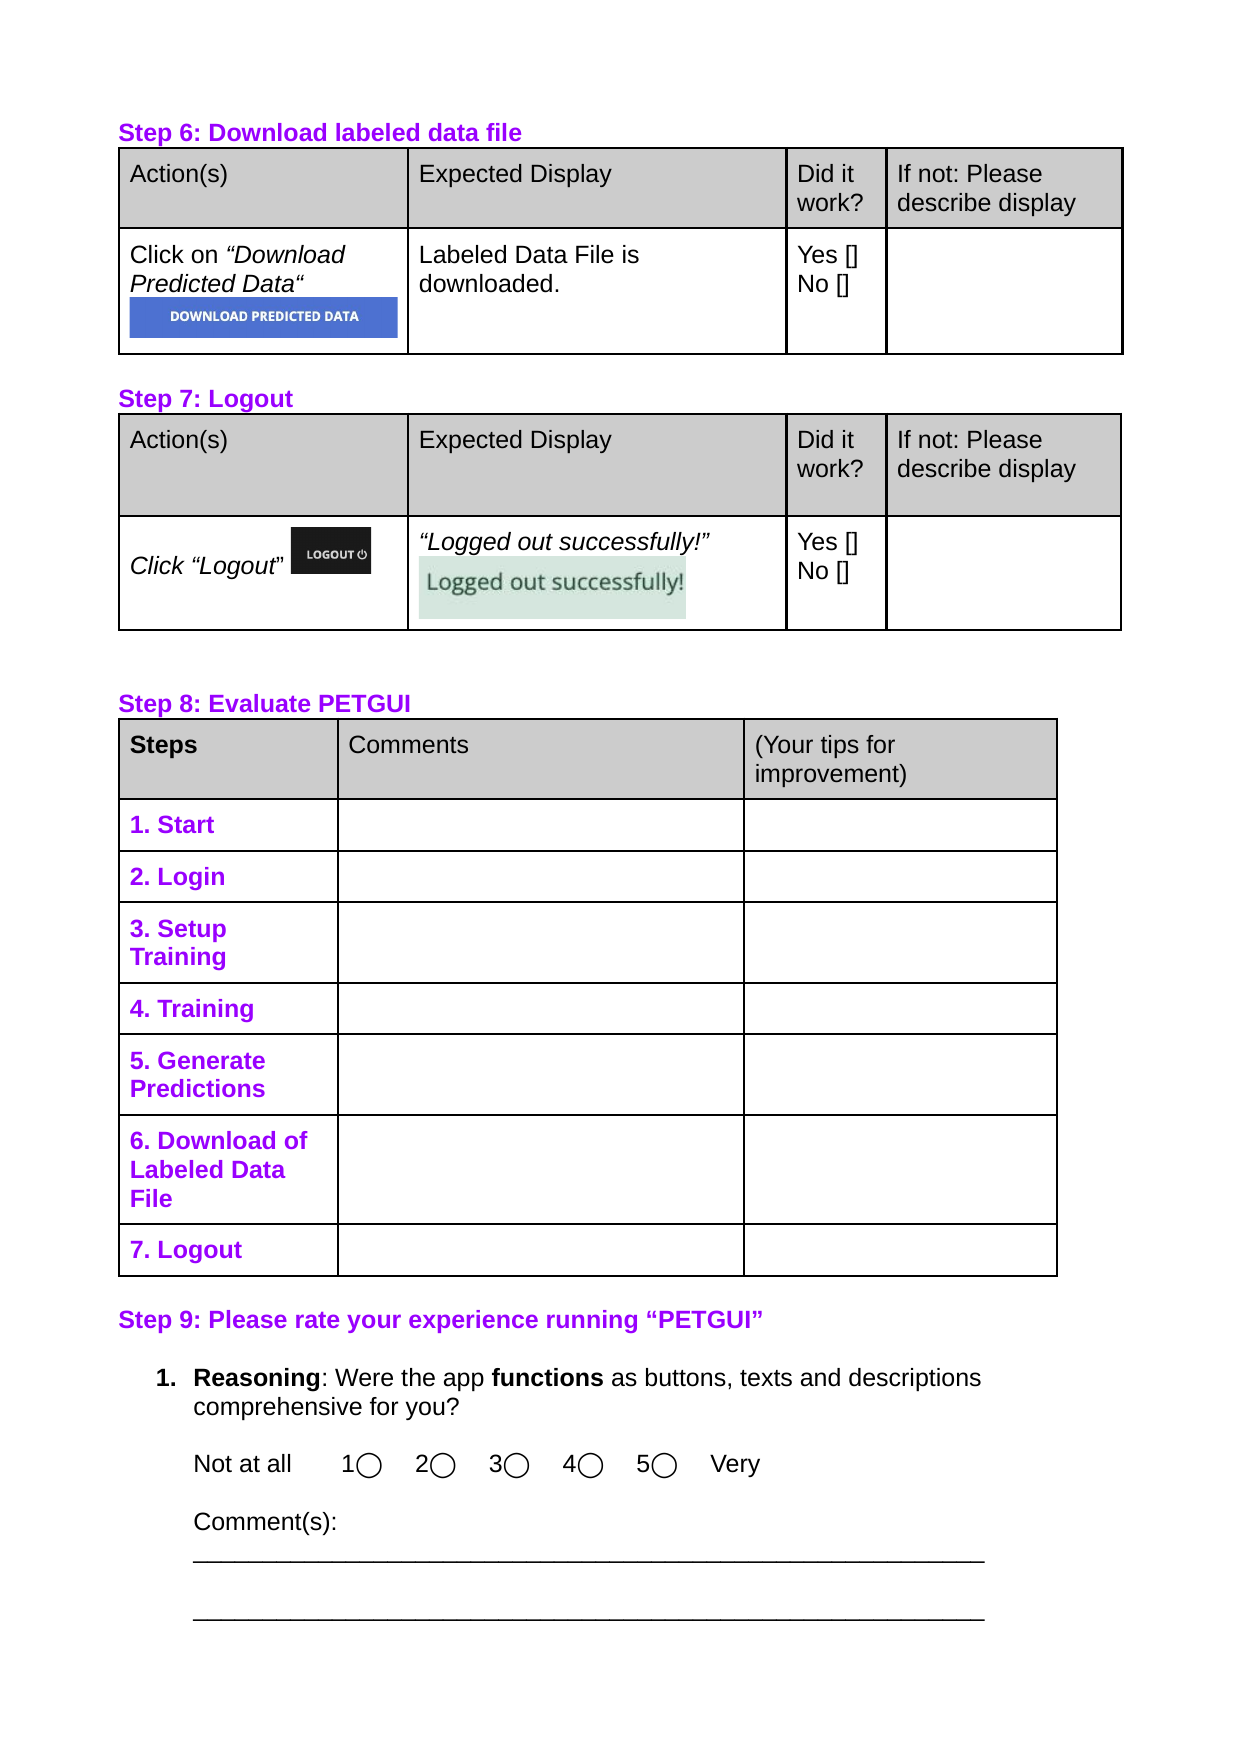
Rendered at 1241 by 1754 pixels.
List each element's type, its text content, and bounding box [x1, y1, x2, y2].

text Step 6: Download labeled data file [118, 118, 1122, 147]
table_cell 2. Login [120, 852, 337, 901]
table_cell [339, 1035, 743, 1114]
table_cell [339, 852, 743, 901]
table_header Did it work? [788, 415, 885, 515]
table_cell Yes [] No [] [788, 517, 885, 629]
table_cell [745, 903, 1056, 982]
table_header If not: Please describe display [888, 415, 1120, 515]
list Reasoning: Were the app functions as buttons, texts and descriptions comprehensive for you? [156, 1363, 1122, 1420]
table_cell [339, 903, 743, 982]
table_cell [888, 517, 1120, 629]
table_cell [339, 984, 743, 1033]
table_cell [339, 1225, 743, 1274]
table_cell Yes [] No [] [788, 229, 885, 353]
table_header Action(s) [120, 415, 407, 515]
text Comment(s): [193, 1507, 1122, 1535]
text Step 8: Evaluate PETGUI [118, 689, 1122, 717]
table_cell 3. Setup Training [120, 903, 337, 982]
table_cell [745, 1035, 1056, 1114]
table_header Did it work? [788, 149, 885, 227]
table_cell [745, 852, 1056, 901]
table_cell Click on “Download Predicted Data“ [120, 229, 407, 353]
table_cell Labeled Data File is downloaded. [409, 229, 785, 353]
table_cell [339, 800, 743, 849]
table_cell “Logged out successfully!” [409, 517, 785, 629]
picture [290, 527, 372, 574]
table_cell 5. Generate Predictions [120, 1035, 337, 1114]
table_header (Your tips for improvement) [745, 720, 1056, 798]
table_cell [888, 229, 1121, 353]
table_cell [745, 984, 1056, 1033]
table_cell [339, 1116, 743, 1223]
table_header Steps [120, 720, 337, 798]
text Step 7: Logout [118, 384, 1122, 412]
text Step 9: Please rate your experience running “PETGUI” [118, 1305, 1122, 1334]
picture [418, 556, 686, 619]
table_header If not: Please describe display [888, 149, 1121, 227]
table_cell [745, 1225, 1056, 1274]
table_cell [745, 800, 1056, 849]
table_header Expected Display [409, 149, 785, 227]
table_cell 7. Logout [120, 1225, 337, 1274]
picture [129, 297, 398, 338]
table_cell [745, 1116, 1056, 1223]
text Not at all 1◯ 2◯ 3◯ 4◯ 5◯ Very [193, 1449, 1122, 1478]
table_header Expected Display [409, 415, 785, 515]
table_header Action(s) [120, 149, 407, 227]
table_header Comments [339, 720, 743, 798]
table_cell 1. Start [120, 800, 337, 849]
text _________________________________________________________ [193, 1535, 1122, 1564]
text _________________________________________________________ [193, 1593, 1122, 1622]
table_cell Click “Logout” [120, 517, 407, 629]
table_cell 4. Training [120, 984, 337, 1033]
table_cell 6. Download of Labeled Data File [120, 1116, 337, 1223]
